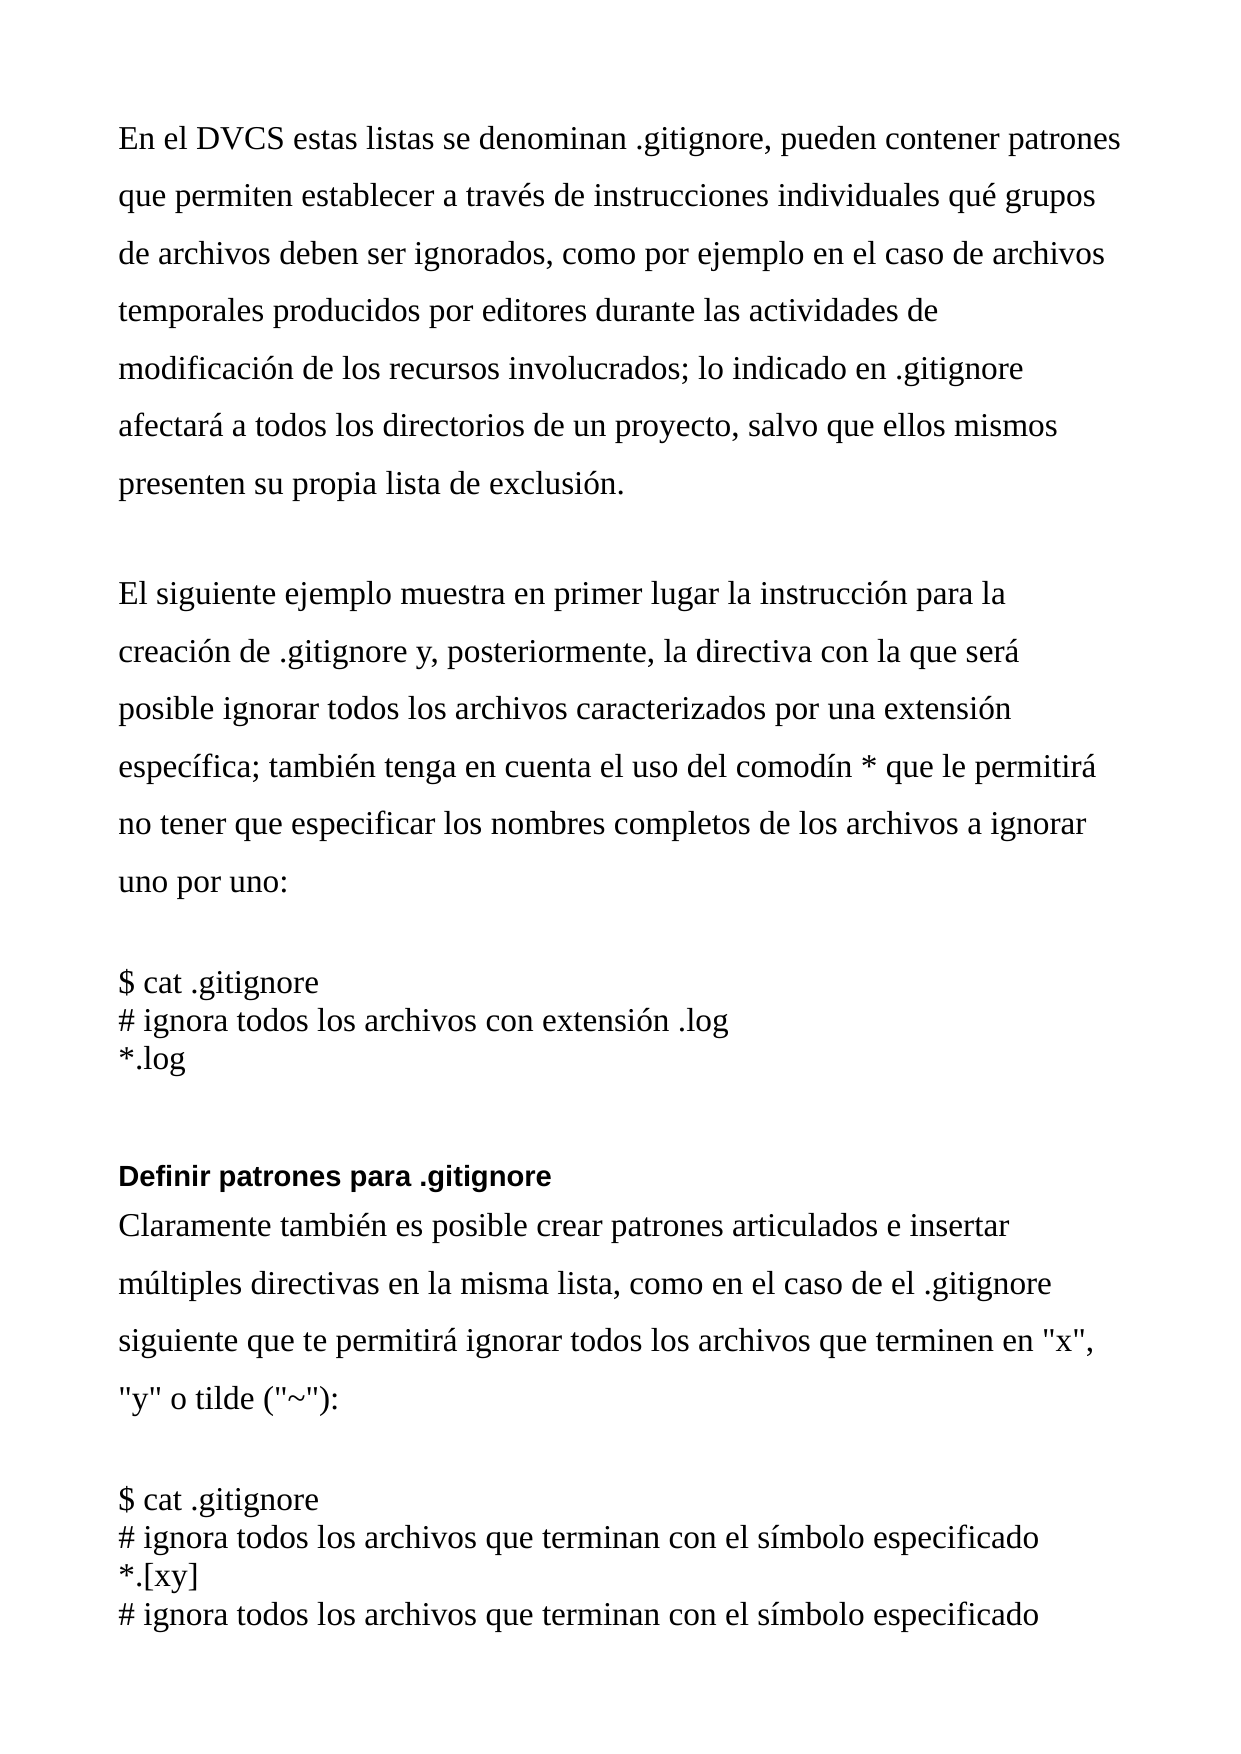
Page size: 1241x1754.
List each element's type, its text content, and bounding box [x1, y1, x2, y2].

text # ignora todos los archivos que terminan con el símbolo especificado [118, 1517, 1122, 1555]
text El siguiente ejemplo muestra en primer lugar la instrucción para la creación de .gitignore y, posteriormente, la directiva con la que será posible ignorar todos los archivos caracterizados por una extensión específica; también tenga en cuenta el uso del comodín * que le permitirá no tener que especificar los nombres completos de los archivos a ignorar uno por uno: [118, 573, 1122, 899]
text # ignora todos los archivos que terminan con el símbolo especificado [118, 1594, 1122, 1632]
text *.[xy] [118, 1555, 1122, 1594]
text En el DVCS estas listas se denominan .gitignore, pueden contener patrones que permiten establecer a través de instrucciones individuales qué grupos de archivos deben ser ignorados, como por ejemplo en el caso de archivos temporales producidos por editores durante las actividades de modificación de los recursos involucrados; lo indicado en .gitignore afectará a todos los directorios de un proyecto, salvo que ellos mismos presenten su propia lista de exclusión. [118, 118, 1122, 501]
text # ignora todos los archivos con extensión .log [118, 1000, 1122, 1038]
text Claramente también es posible crear patrones articulados e insertar múltiples directivas en la misma lista, como en el caso de el .gitignore siguiente que te permitirá ignorar todos los archivos que terminen en "x", "y" o tilde ("~"): [118, 1205, 1122, 1416]
subtitle Definir patrones para .gitignore [118, 1159, 1122, 1193]
text *.log [118, 1038, 1122, 1077]
text $ cat .gitignore [118, 1479, 1122, 1517]
text $ cat .gitignore [118, 962, 1122, 1000]
